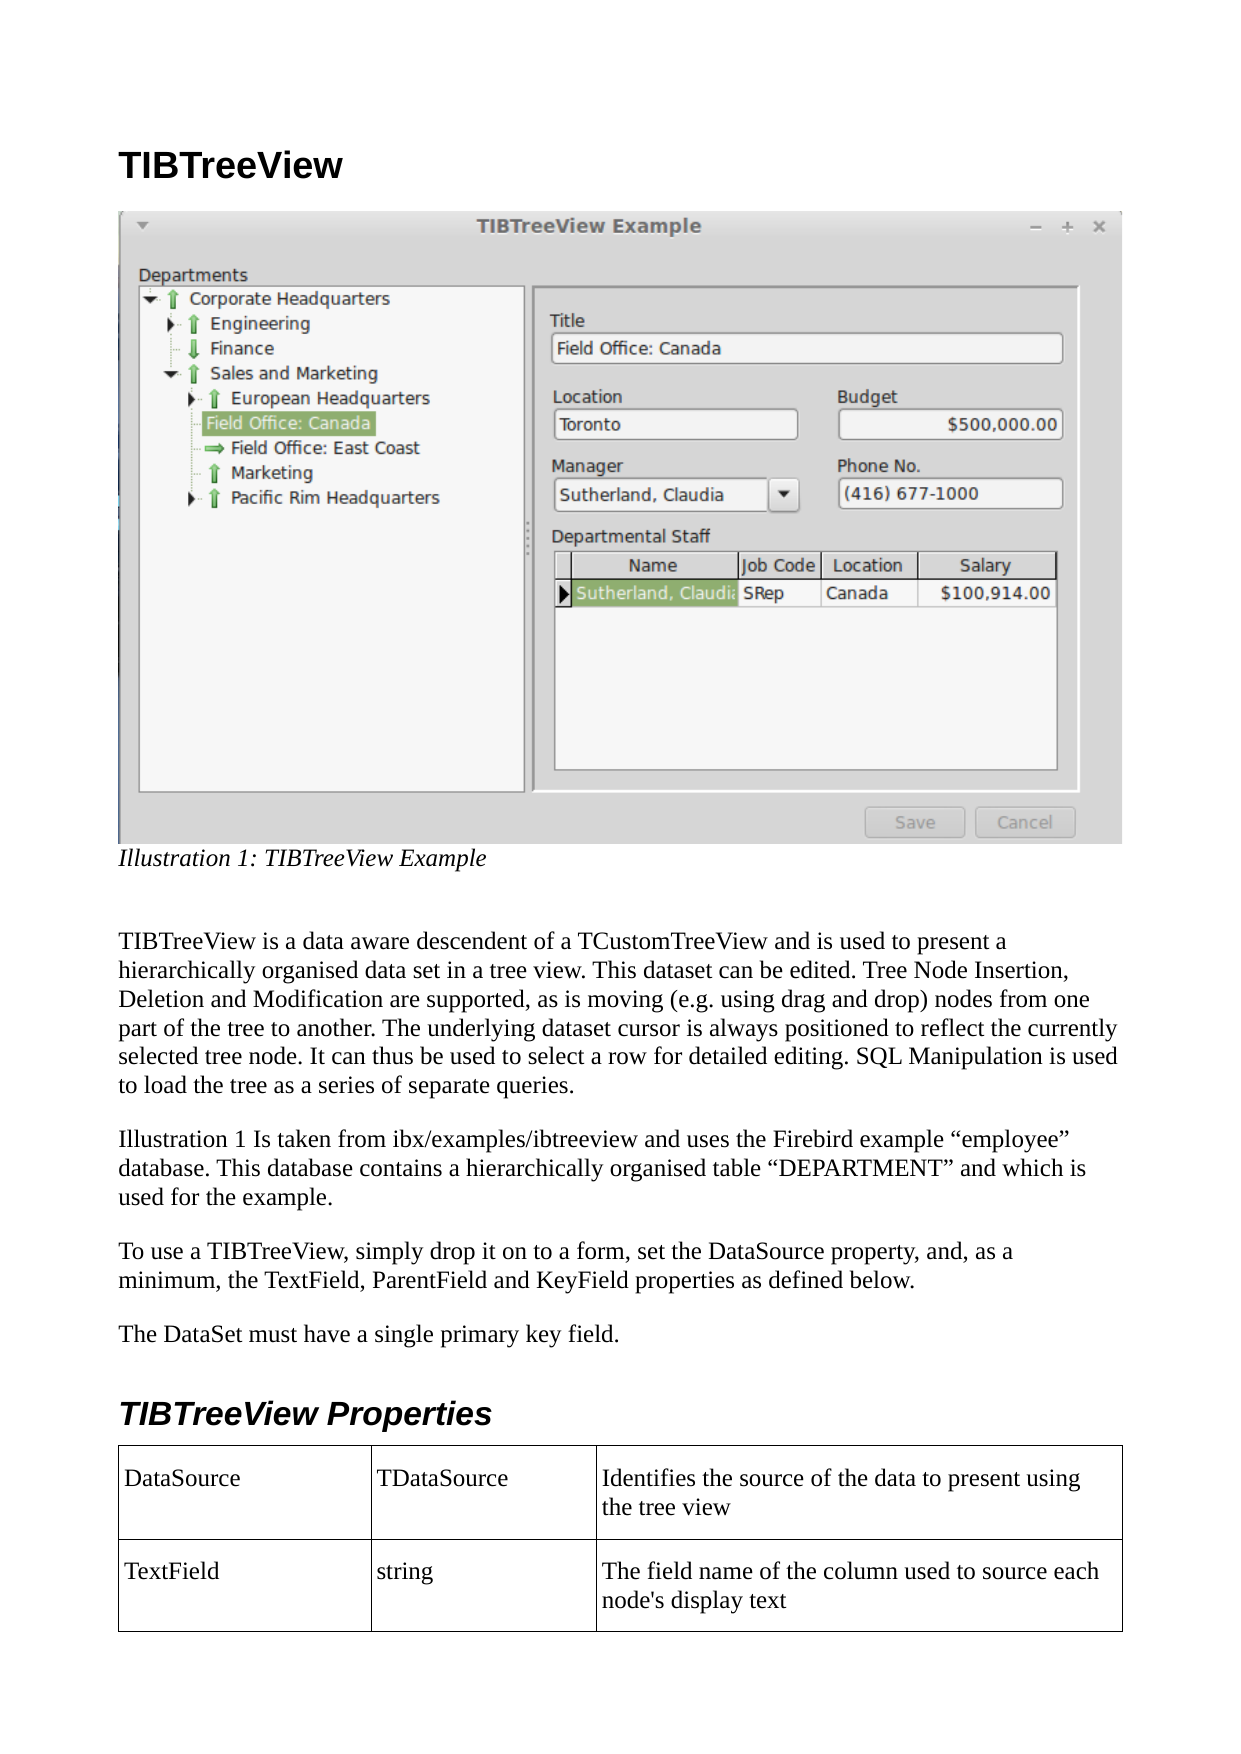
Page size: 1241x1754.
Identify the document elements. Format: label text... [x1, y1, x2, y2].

table_cell TextField [119, 1540, 371, 1631]
text TIBTreeView is a data aware descendent of a TCustomTreeView and is used to present a hierarchically organised data set in a tree view. This dataset can be edited. Tree Node Insertion, Deletion and Modification are supported, as is moving (e.g. using drag and drop) nodes from one part of the tree to another. The underlying dataset cursor is always positioned to reflect the currently selected tree node. It can thus be used to select a row for detailed editing. SQL Manipulation is used to load the tree as a series of separate queries. [118, 926, 1122, 1099]
text Illustration 1 Is taken from ibx/examples/ibtreeview and uses the Firebird example “employee” database. This database contains a hierarchically organised table “DEPARTMENT” and which is used for the example. [118, 1124, 1122, 1211]
text Illustration 1: TIBTreeView Example [118, 844, 1122, 872]
table_header Identifies the source of the data to present using the tree view [597, 1446, 1122, 1538]
subtitle TIBTreeView [118, 143, 1122, 187]
table_header TDataSource [372, 1446, 596, 1538]
subtitle TIBTreeView Properties [118, 1394, 1122, 1433]
text The DataSet must have a single primary key field. [118, 1319, 1122, 1348]
picture [118, 211, 1123, 844]
table_header DataSource [119, 1446, 371, 1538]
table_cell string [372, 1540, 596, 1631]
text To use a TIBTreeView, simply drop it on to a form, set the DataSource property, and, as a minimum, the TextField, ParentField and KeyField properties as defined below. [118, 1236, 1122, 1294]
table_cell The field name of the column used to source each node's display text [597, 1540, 1122, 1631]
